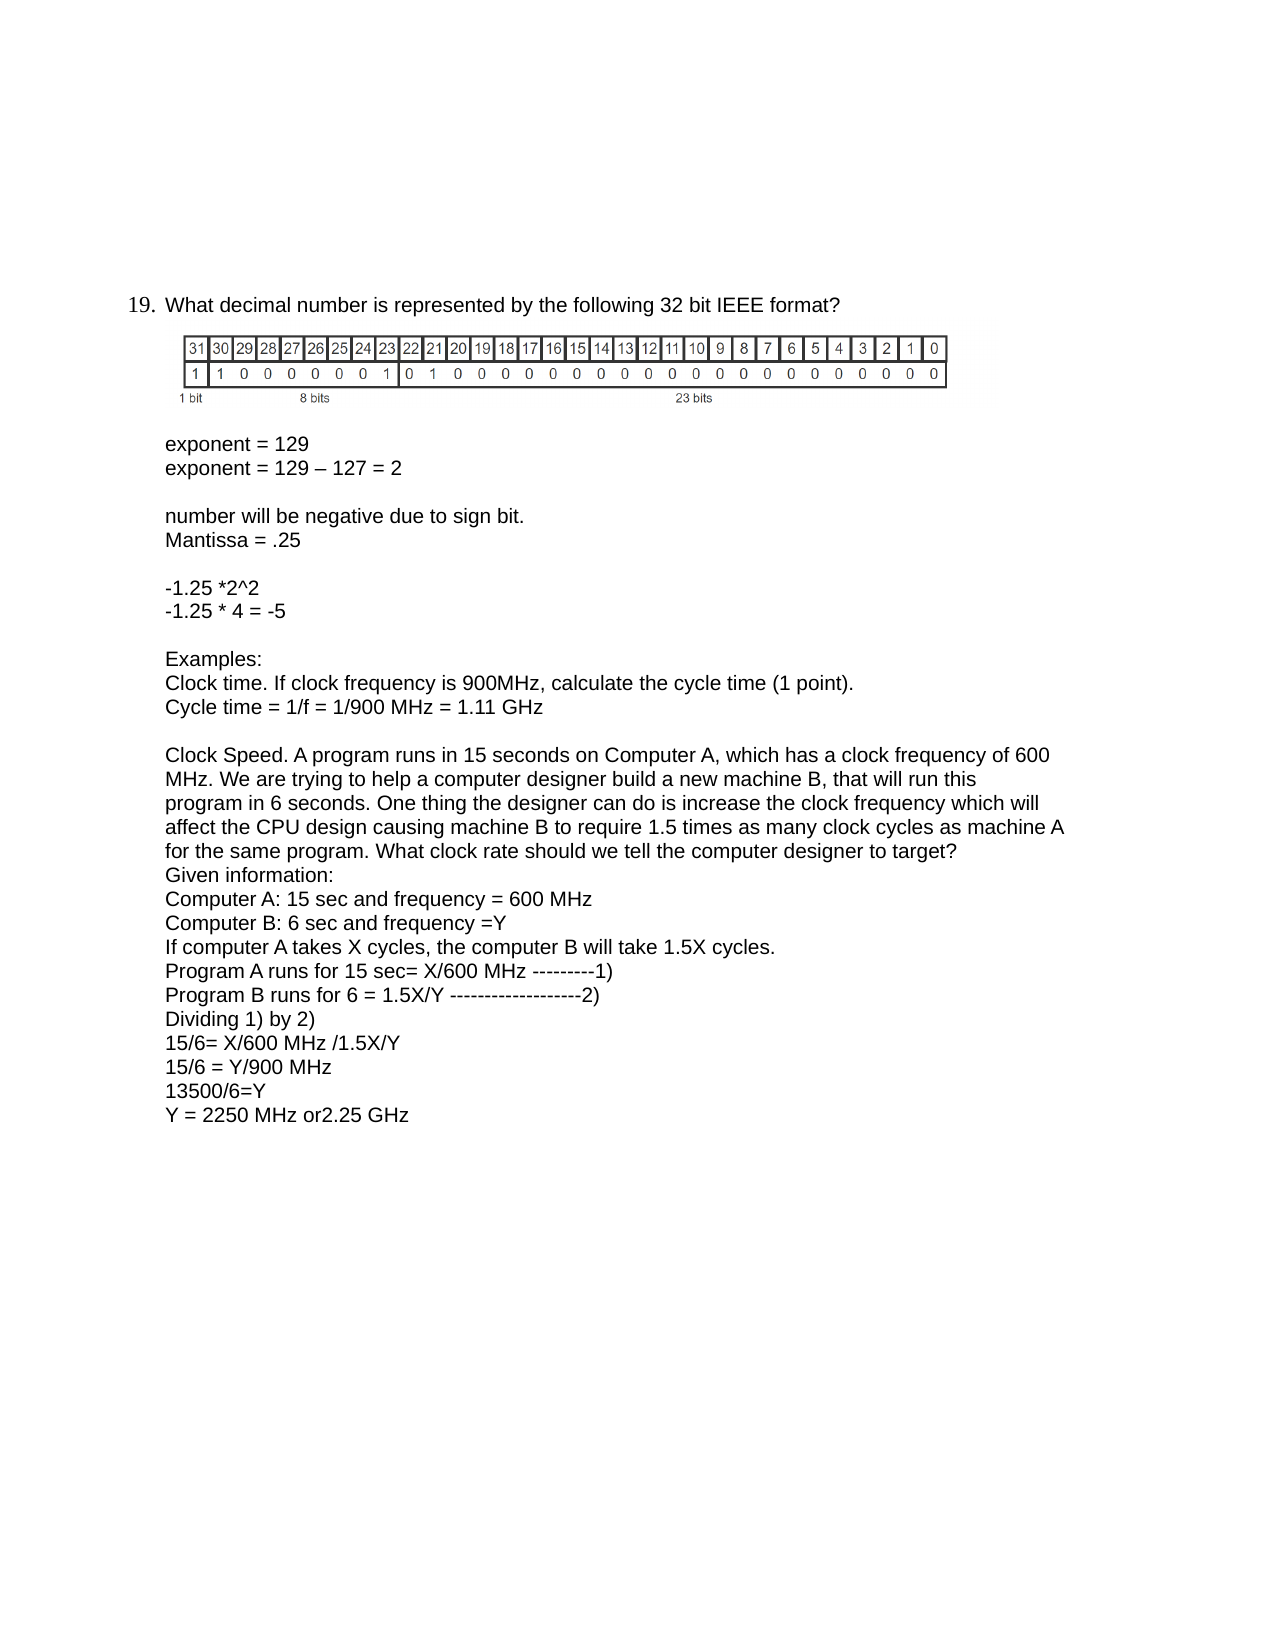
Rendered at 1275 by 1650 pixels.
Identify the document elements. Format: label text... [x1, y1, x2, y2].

list number will be negative due to sign bit. [165, 503, 1157, 527]
list exponent = 129 – 127 = 2 [165, 456, 1157, 479]
list Examples: [165, 647, 1157, 671]
list Mantissa = .25 [165, 527, 1157, 551]
list Clock Speed. A program runs in 15 seconds on Computer A, which has a clock frequency of 600 MHz. We are trying to help a computer designer build a new machine B, that will run this program in 6 seconds. One thing the designer can do is increase the clock frequency which will affect the CPU design causing machine B to require 1.5 times as many clock cycles as machine A for the same program. What clock rate should we tell the computer designer to target? Given information: Computer A: 15 sec and frequency = 600 MHz Computer B: 6 sec and frequency =Y If computer A takes X cycles, the computer B will take 1.5X cycles. Program A runs for 15 sec= X/600 MHz ---------1) Program B runs for 6 = 1.5X/Y -------------------2) Dividing 1) by 2) 15/6= X/600 MHz /1.5X/Y 15/6 = Y/900 MHz 13500/6=Y Y = 2250 MHz or2.25 GHz [165, 743, 1157, 1126]
list -1.25 *2^2 [165, 575, 1157, 599]
list exponent = 129 [165, 432, 1157, 456]
picture [165, 317, 1000, 408]
list Clock time. If clock frequency is 900MHz, calculate the cycle time (1 point). Cycle time = 1/f = 1/900 MHz = 1.11 GHz [165, 671, 1157, 719]
list -1.25 * 4 = -5 [165, 599, 1157, 623]
list What decimal number is represented by the following 32 bit IEEE format? [127, 291, 1157, 317]
